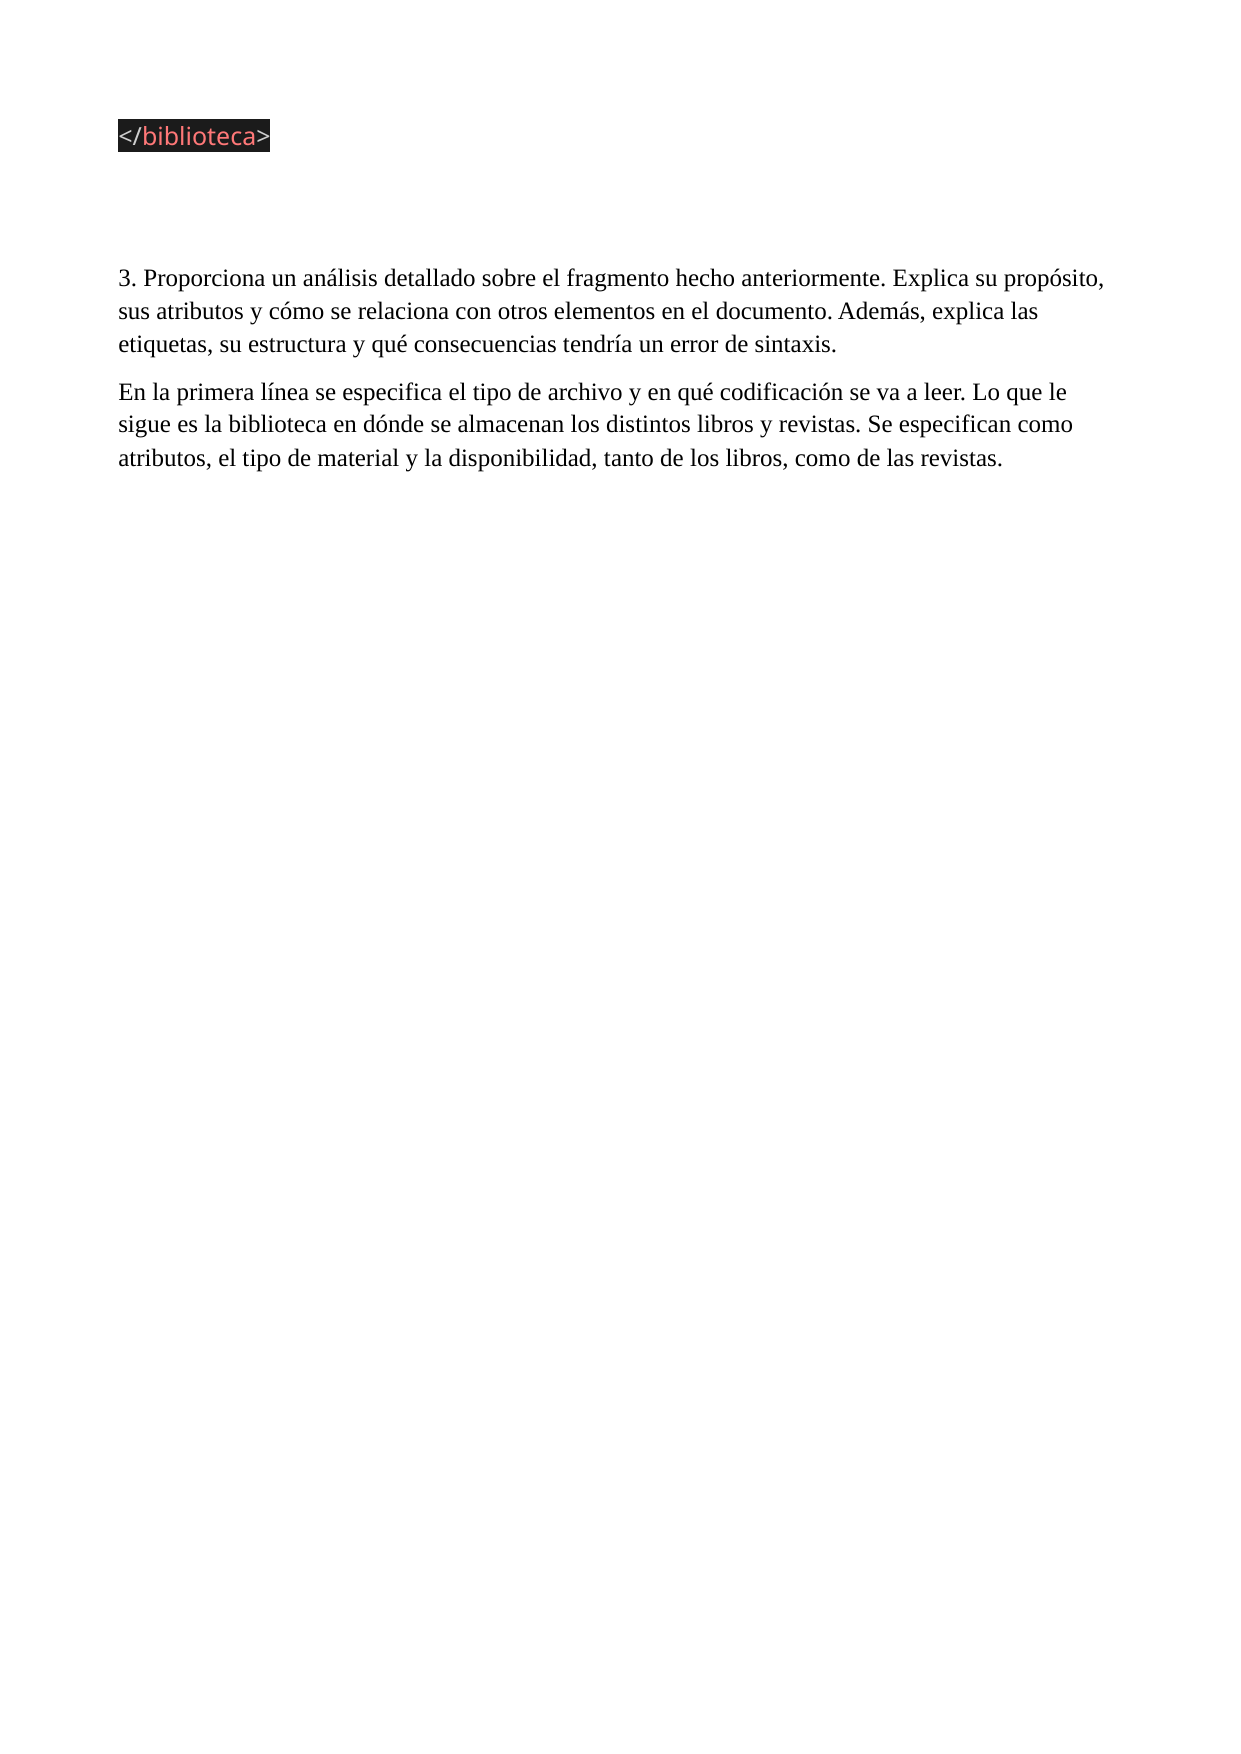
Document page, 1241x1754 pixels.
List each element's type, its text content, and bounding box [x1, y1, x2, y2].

text En la primera línea se especifica el tipo de archivo y en qué codificación se va a leer. Lo que le sigue es la biblioteca en dónde se almacenan los distintos libros y revistas. Se especifican como atributos, el tipo de material y la disponibilidad, tanto de los libros, como de las revistas. [118, 377, 1122, 471]
text </biblioteca> [118, 118, 1122, 152]
text 3. Proporciona un análisis detallado sobre el fragmento hecho anteriormente. Explica su propósito, sus atributos y cómo se relaciona con otros elementos en el documento. Además, explica las etiquetas, su estructura y qué consecuencias tendría un error de sintaxis. [118, 263, 1122, 358]
